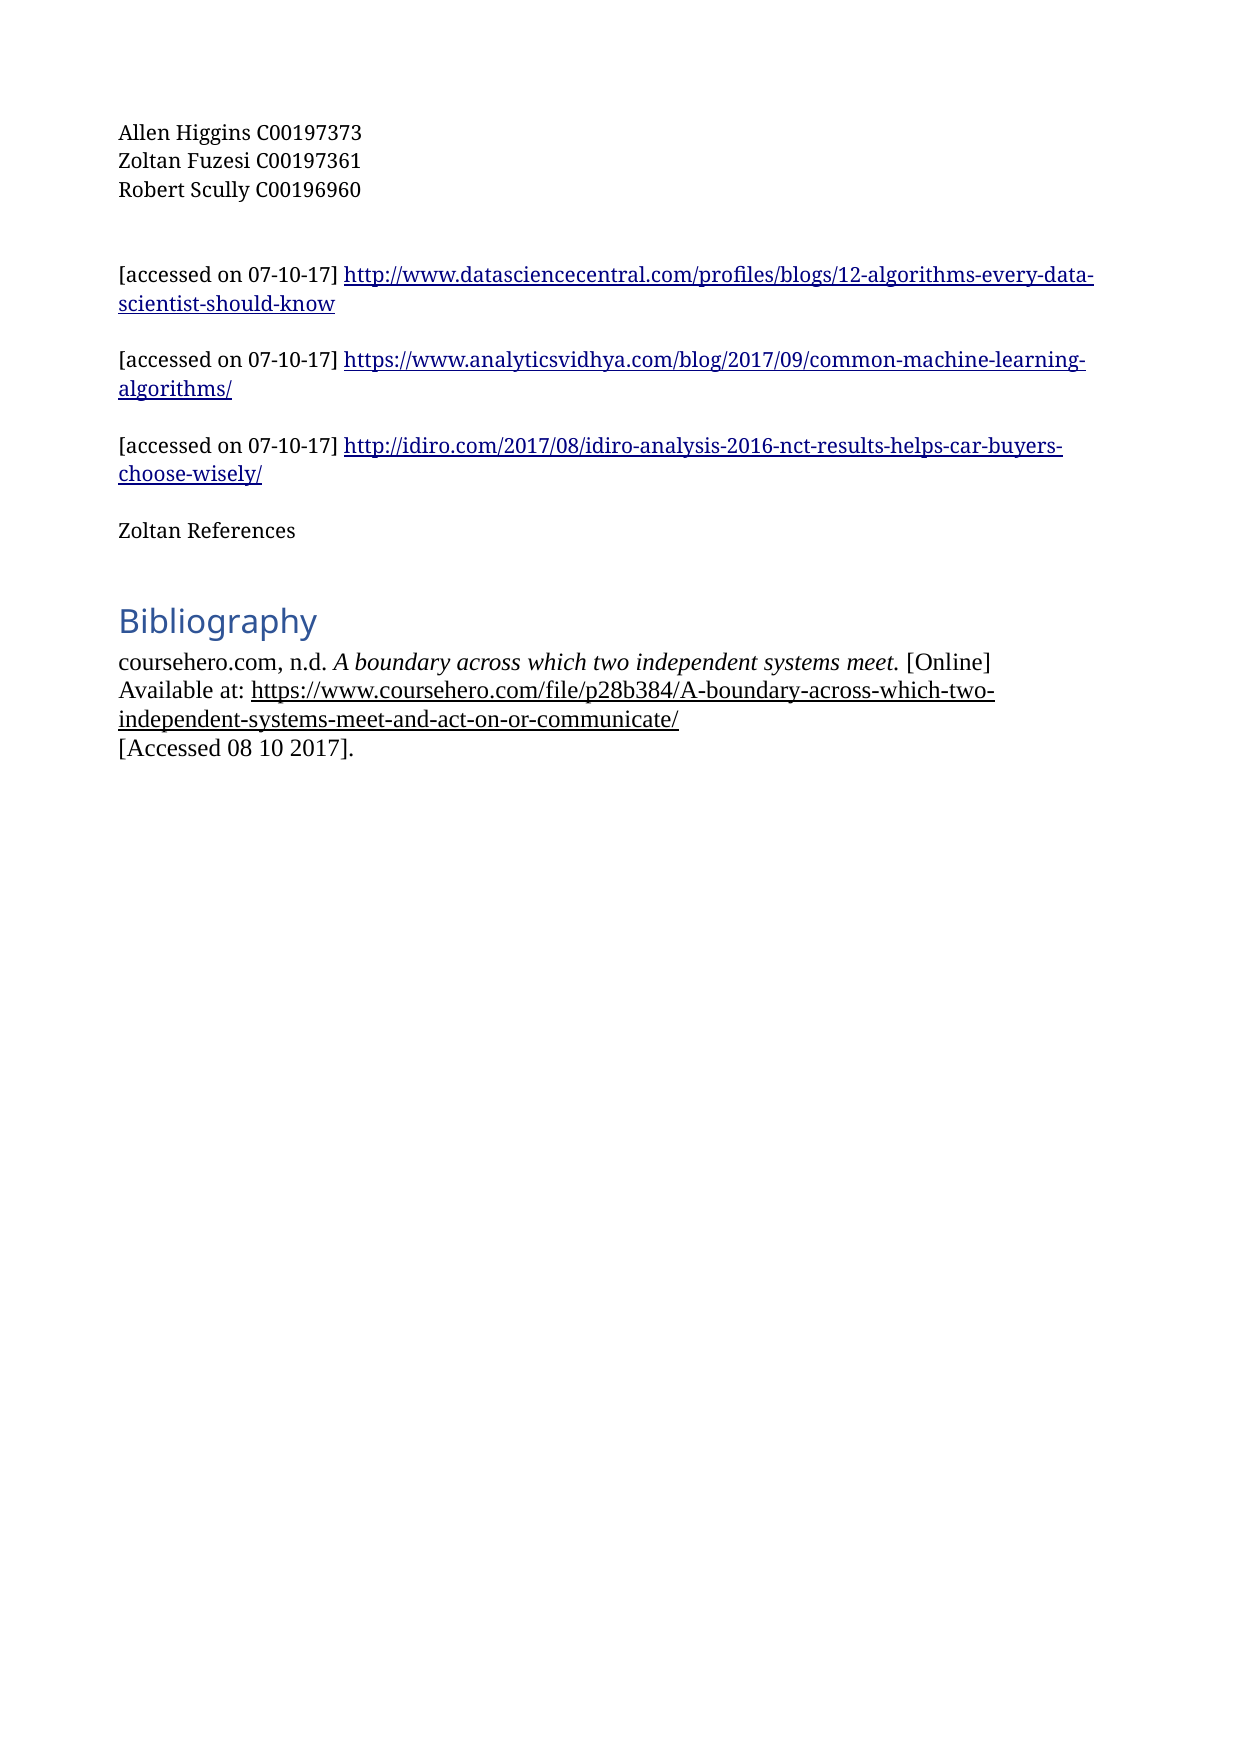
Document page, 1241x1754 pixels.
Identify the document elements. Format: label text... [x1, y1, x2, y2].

text Allen Higgins C00197373 [118, 118, 1122, 147]
text coursehero.com, n.d. A boundary across which two independent systems meet. [Online] Available at: https://www.coursehero.com/file/p28b384/A-boundary-across-which-two-independent-systems-meet-and-act-on-or-communicate/ [Accessed 08 10 2017]. [118, 647, 1122, 762]
subtitle Bibliography [118, 598, 1122, 643]
text Zoltan Fuzesi C00197361 [118, 147, 1122, 175]
text Robert Scully C00196960 [118, 175, 1122, 203]
text [accessed on 07-10-17] http://idiro.com/2017/08/idiro-analysis-2016-nct-results-helps-car-buyers-choose-wisely/ [118, 431, 1122, 488]
text [accessed on 07-10-17] http://www.datasciencecentral.com/profiles/blogs/12-algorithms-every-data-scientist-should-know [118, 260, 1122, 317]
text [accessed on 07-10-17] https://www.analyticsvidhya.com/blog/2017/09/common-machine-learning-algorithms/ [118, 346, 1122, 402]
text Zoltan References [118, 516, 1122, 573]
